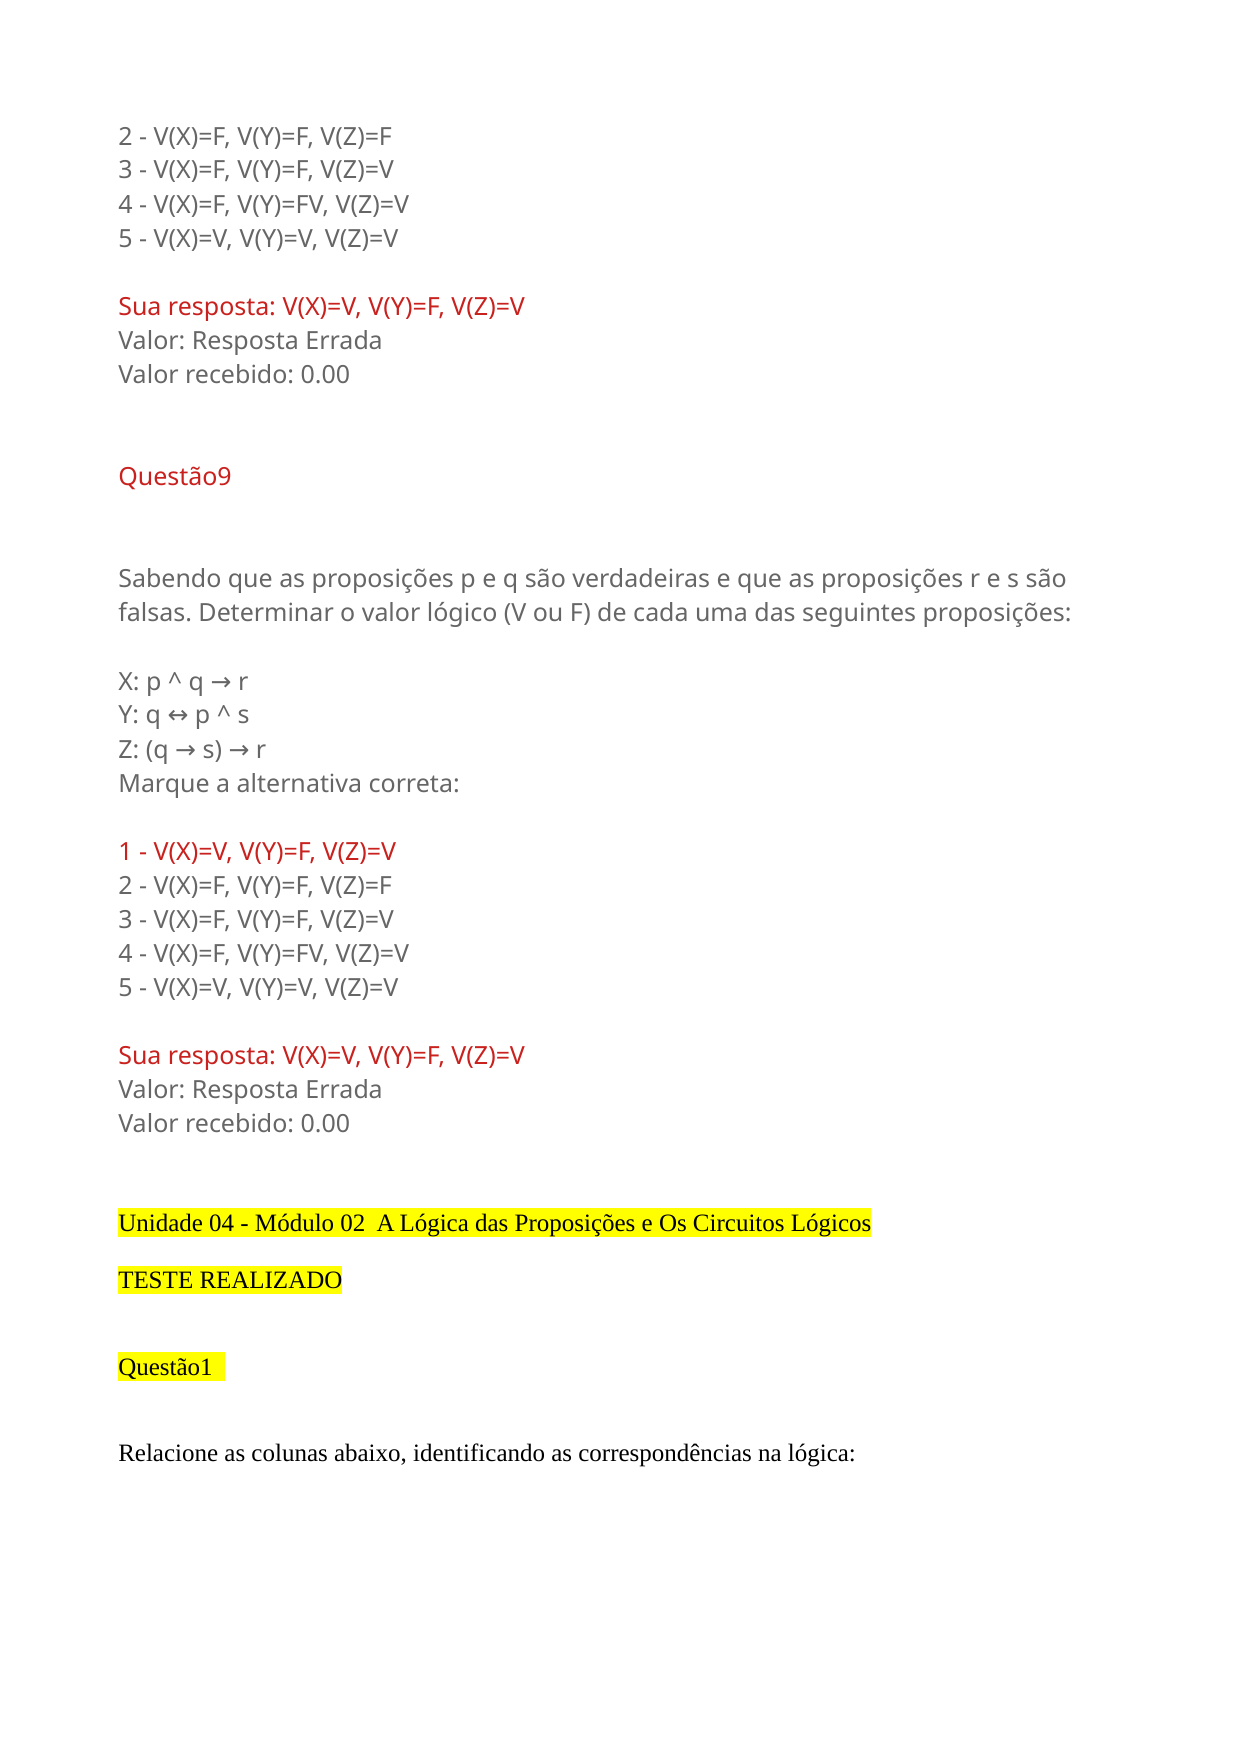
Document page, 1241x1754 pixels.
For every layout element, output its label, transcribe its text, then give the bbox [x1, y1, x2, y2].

text 5 - V(X)=V, V(Y)=V, V(Z)=V [118, 220, 1122, 254]
text Valor: Resposta Errada [118, 322, 1122, 357]
text TESTE REALIZADO [118, 1266, 1122, 1294]
text 2 - V(X)=F, V(Y)=F, V(Z)=F [118, 867, 1122, 902]
text Valor: Resposta Errada [118, 1072, 1122, 1106]
text 3 - V(X)=F, V(Y)=F, V(Z)=V [118, 152, 1122, 186]
text Valor recebido: 0.00 [118, 357, 1122, 391]
text X: p ^ q → r [118, 663, 1122, 697]
text Z: (q → s) → r [118, 731, 1122, 765]
text Sua resposta: V(X)=V, V(Y)=F, V(Z)=V [118, 288, 1122, 322]
text 4 - V(X)=F, V(Y)=FV, V(Z)=V [118, 936, 1122, 970]
text 3 - V(X)=F, V(Y)=F, V(Z)=V [118, 902, 1122, 936]
text Valor recebido: 0.00 [118, 1106, 1122, 1140]
text Sua resposta: V(X)=V, V(Y)=F, V(Z)=V [118, 1038, 1122, 1072]
text Sabendo que as proposições p e q são verdadeiras e que as proposições r e s são falsas. Determinar o valor lógico (V ou F) de cada uma das seguintes proposições: [118, 561, 1122, 629]
text Questão1 [118, 1352, 1122, 1381]
text Questão9 [118, 459, 1122, 493]
text 4 - V(X)=F, V(Y)=FV, V(Z)=V [118, 186, 1122, 220]
text 2 - V(X)=F, V(Y)=F, V(Z)=F [118, 118, 1122, 152]
text Marque a alternativa correta: [118, 765, 1122, 799]
text Relacione as colunas abaixo, identificando as correspondências na lógica: [118, 1438, 1122, 1467]
text 1 - V(X)=V, V(Y)=F, V(Z)=V [118, 833, 1122, 867]
text Unidade 04 - Módulo 02 A Lógica das Proposições e Os Circuitos Lógicos [118, 1208, 1122, 1237]
text Y: q ↔ p ^ s [118, 697, 1122, 731]
text 5 - V(X)=V, V(Y)=V, V(Z)=V [118, 970, 1122, 1004]
